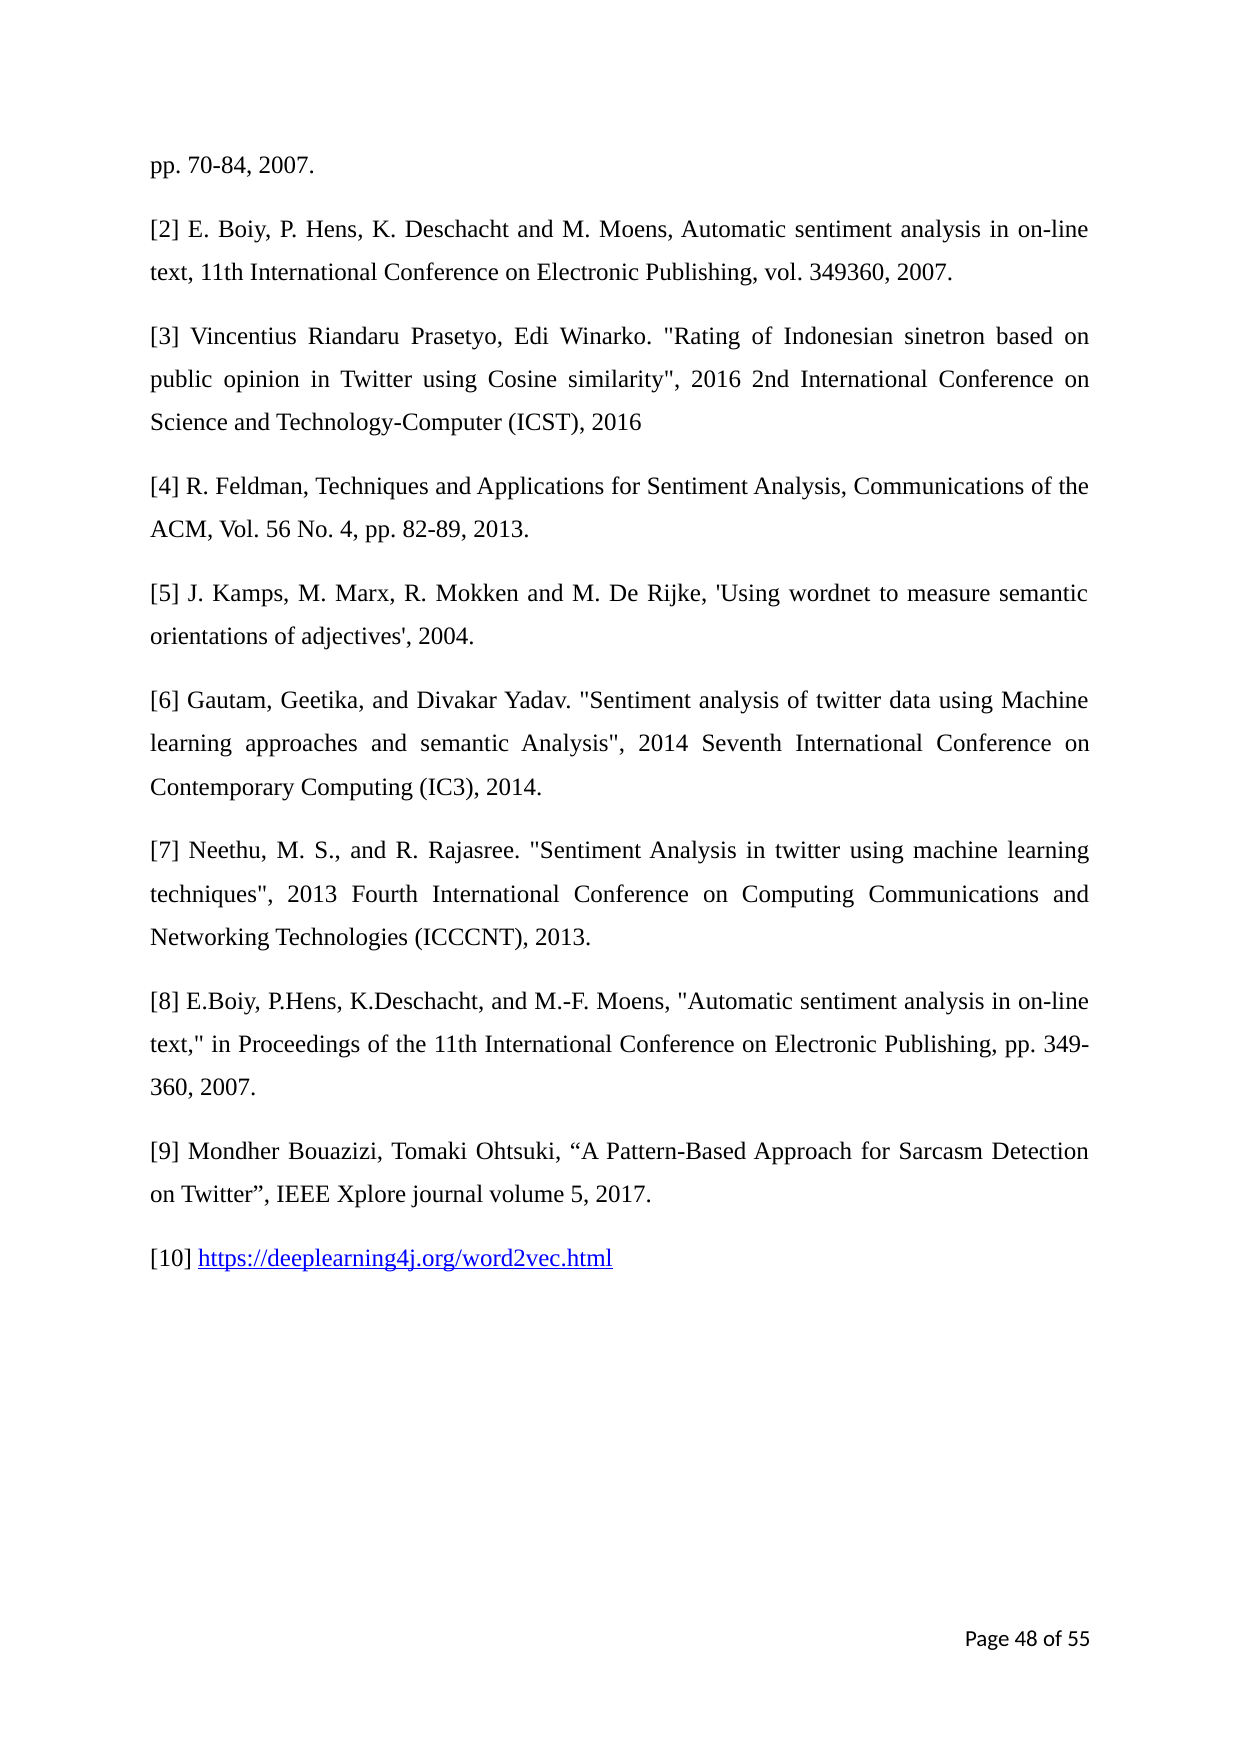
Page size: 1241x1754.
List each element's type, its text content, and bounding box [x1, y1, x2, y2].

text [9] Mondher Bouazizi, Tomaki Ohtsuki, “A Pattern-Based Approach for Sarcasm Detection on Twitter”, IEEE Xplore journal volume 5, 2017. [150, 1136, 1090, 1208]
text [6] Gautam, Geetika, and Divakar Yadav. "Sentiment analysis of twitter data using Machine learning approaches and semantic Analysis", 2014 Seventh International Conference on Contemporary Computing (IC3), 2014. [150, 685, 1090, 800]
text [2] E. Boiy, P. Hens, K. Deschacht and M. Moens, Automatic sentiment analysis in on-line text, 11th International Conference on Electronic Publishing, vol. 349360, 2007. [150, 214, 1090, 286]
text [4] R. Feldman, Techniques and Applications for Sentiment Analysis, Communications of the ACM, Vol. 56 No. 4, pp. 82-89, 2013. [150, 471, 1090, 543]
text [10] https://deeplearning4j.org/word2vec.html [150, 1243, 1090, 1272]
text pp. 70-84, 2007. [150, 150, 1090, 179]
text [5] J. Kamps, M. Marx, R. Mokken and M. De Rijke, 'Using wordnet to measure semantic orientations of adjectives', 2004. [150, 578, 1090, 650]
text [3] Vincentius Riandaru Prasetyo, Edi Winarko. "Rating of Indonesian sinetron based on public opinion in Twitter using Cosine similarity", 2016 2nd International Conference on Science and Technology-Computer (ICST), 2016 [150, 321, 1090, 436]
text [8] E.Boiy, P.Hens, K.Deschacht, and M.-F. Moens, "Automatic sentiment analysis in on-line text," in Proceedings of the 11th International Conference on Electronic Publishing, pp. 349-360, 2007. [150, 986, 1090, 1101]
text [7] Neethu, M. S., and R. Rajasree. "Sentiment Analysis in twitter using machine learning techniques", 2013 Fourth International Conference on Computing Communications and Networking Technologies (ICCCNT), 2013. [150, 836, 1090, 951]
